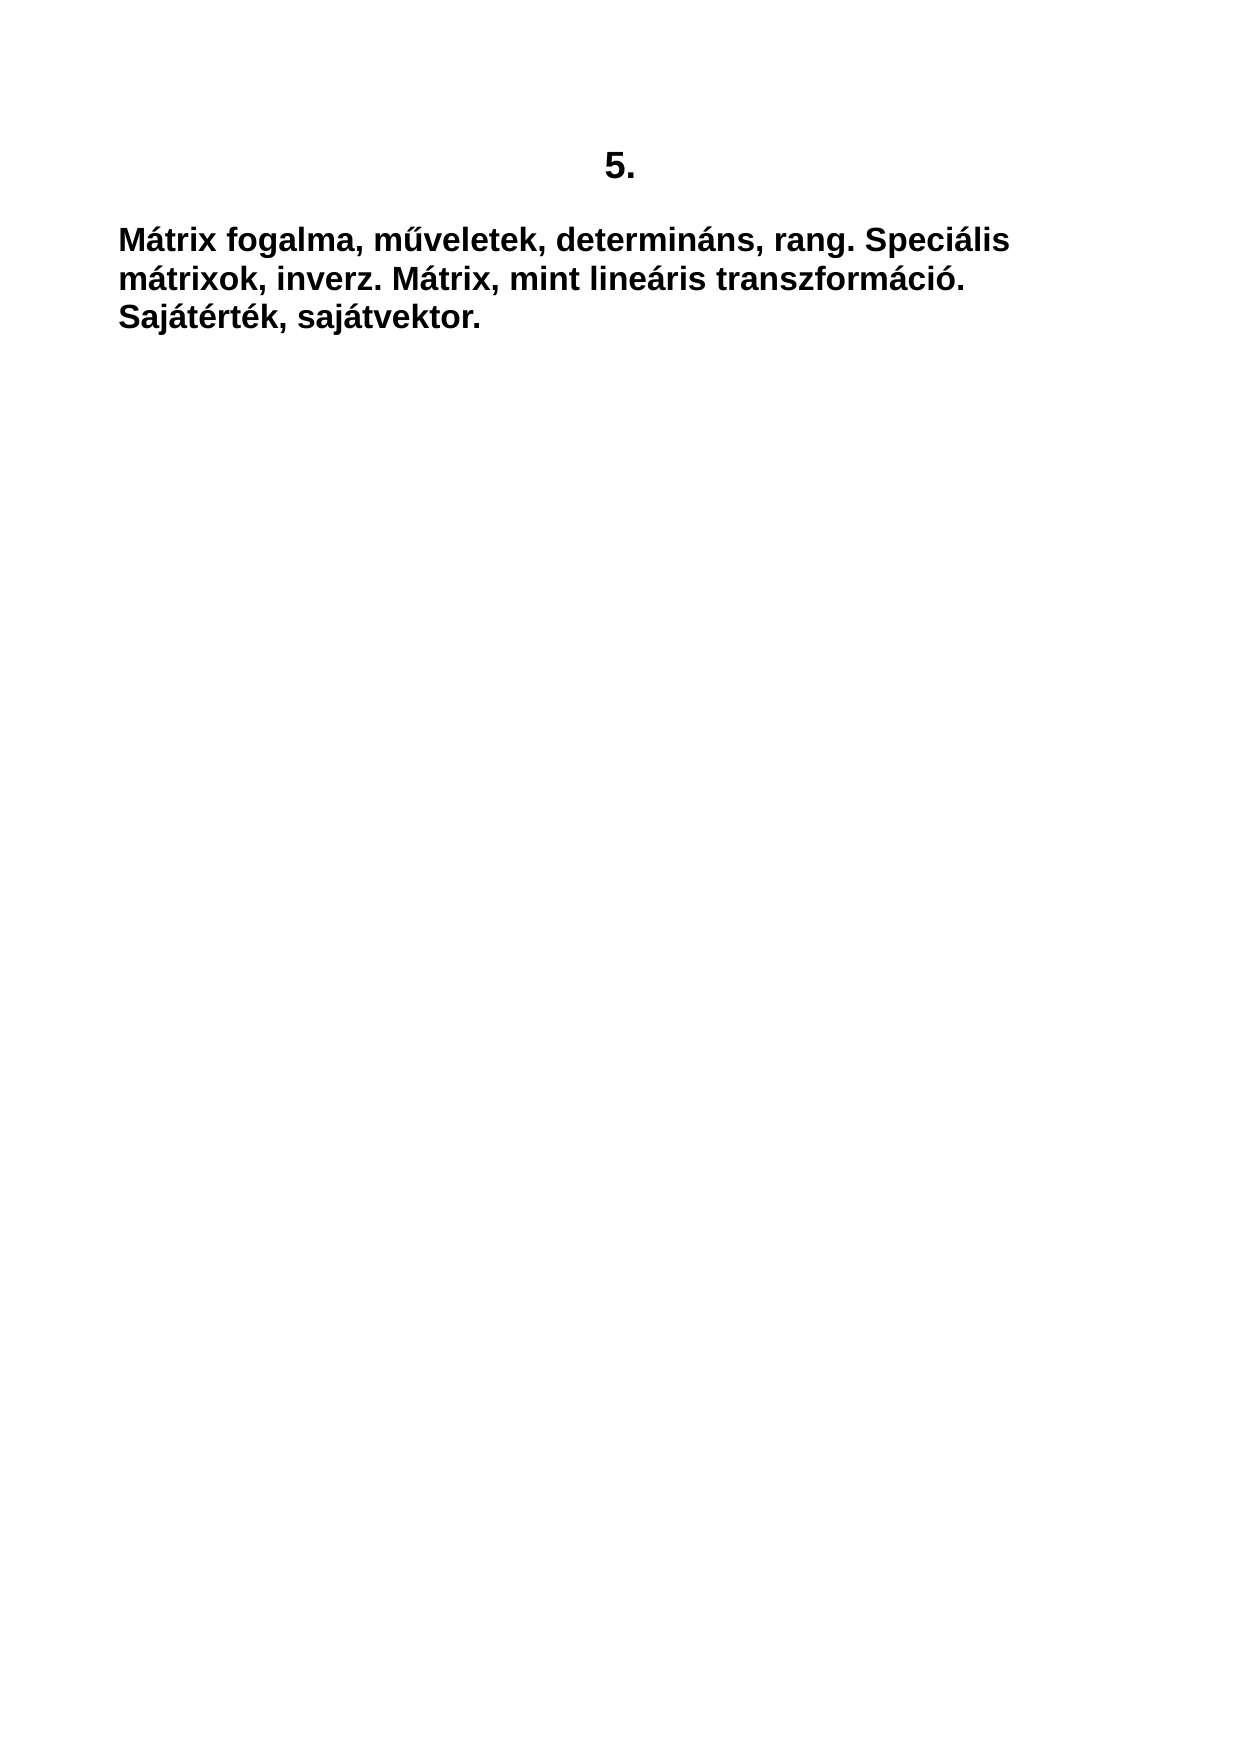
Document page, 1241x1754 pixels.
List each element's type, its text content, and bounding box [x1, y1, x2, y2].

subtitle Mátrix fogalma, műveletek, determináns, rang. Speciális mátrixok, inverz. Mátrix, mint lineáris transzformáció. Sajátérték, sajátvektor. [118, 220, 1122, 336]
subtitle 5. [118, 143, 1122, 187]
